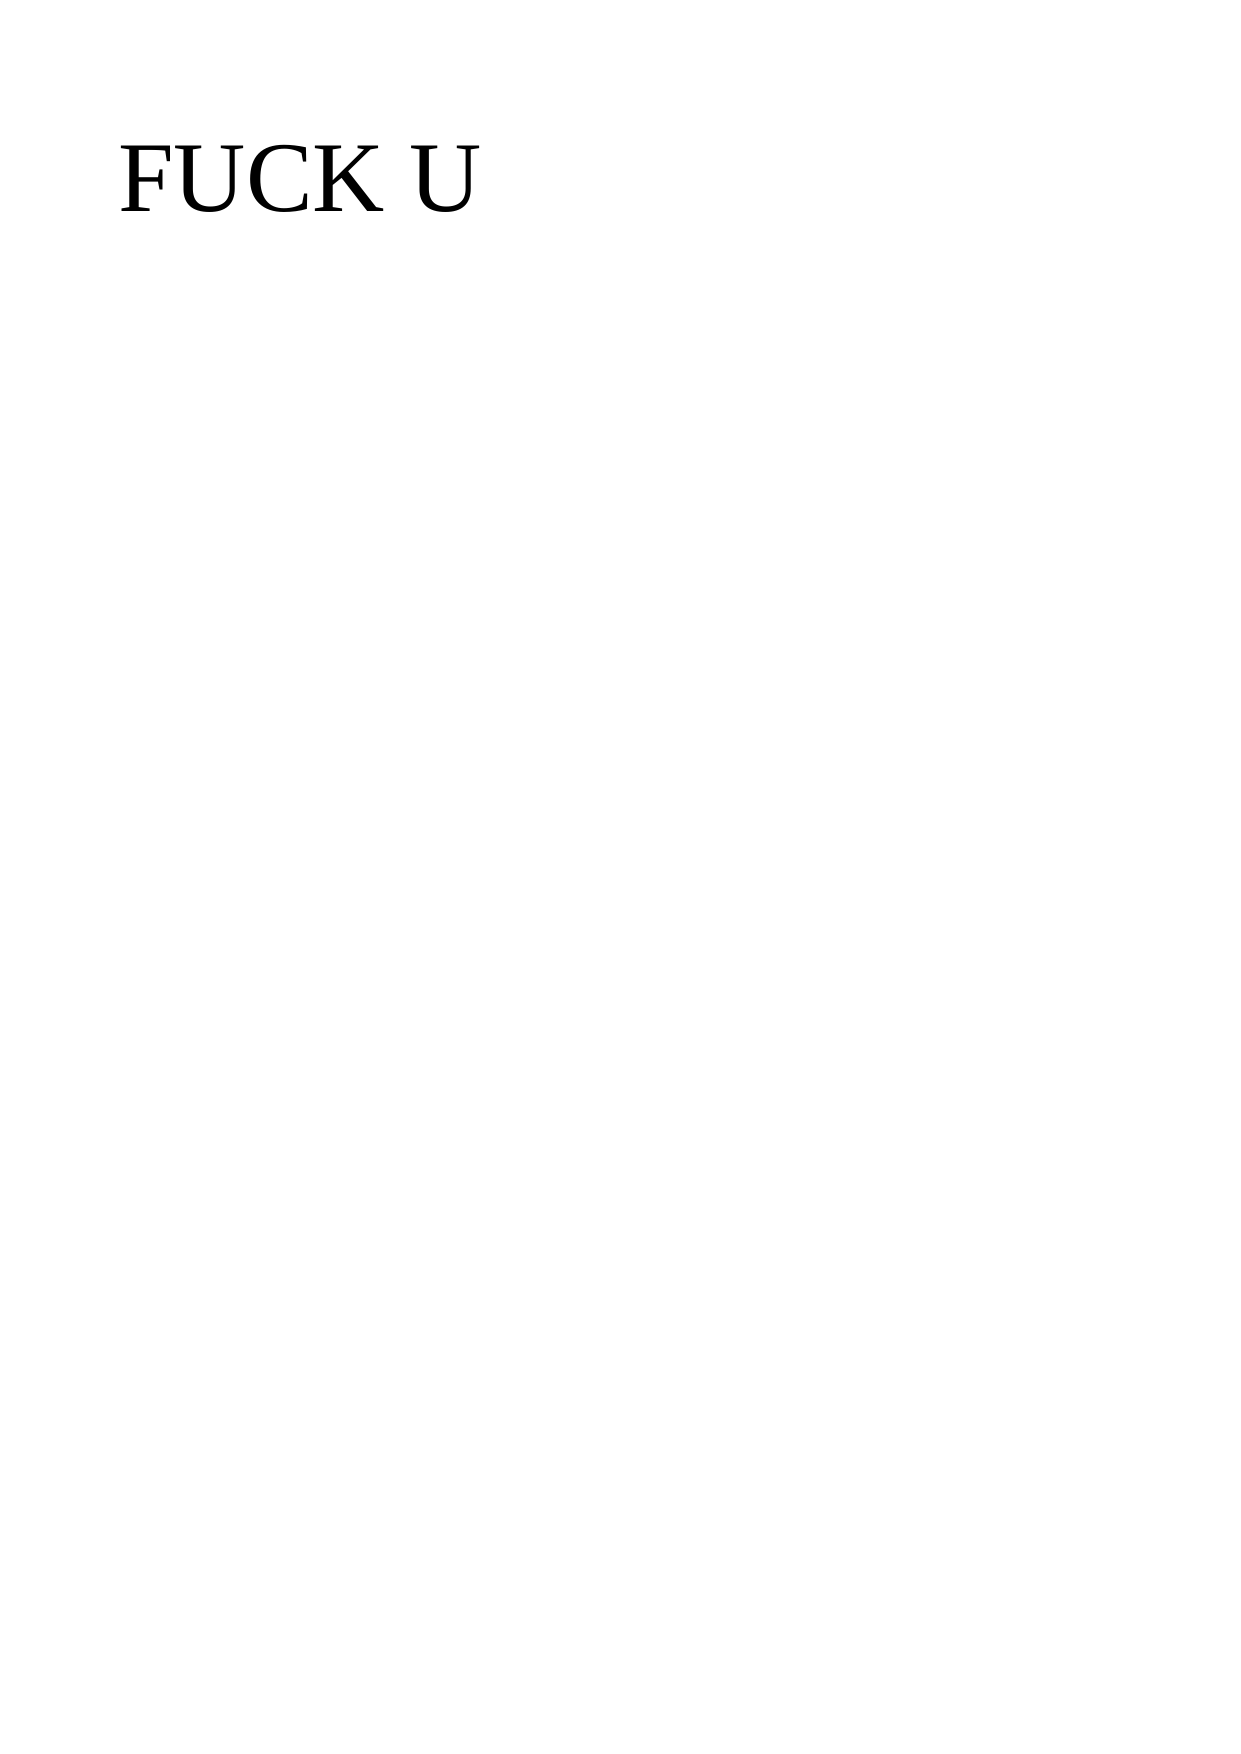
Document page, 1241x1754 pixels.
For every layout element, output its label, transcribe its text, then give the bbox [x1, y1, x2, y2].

text FUCK U [118, 118, 1122, 233]
